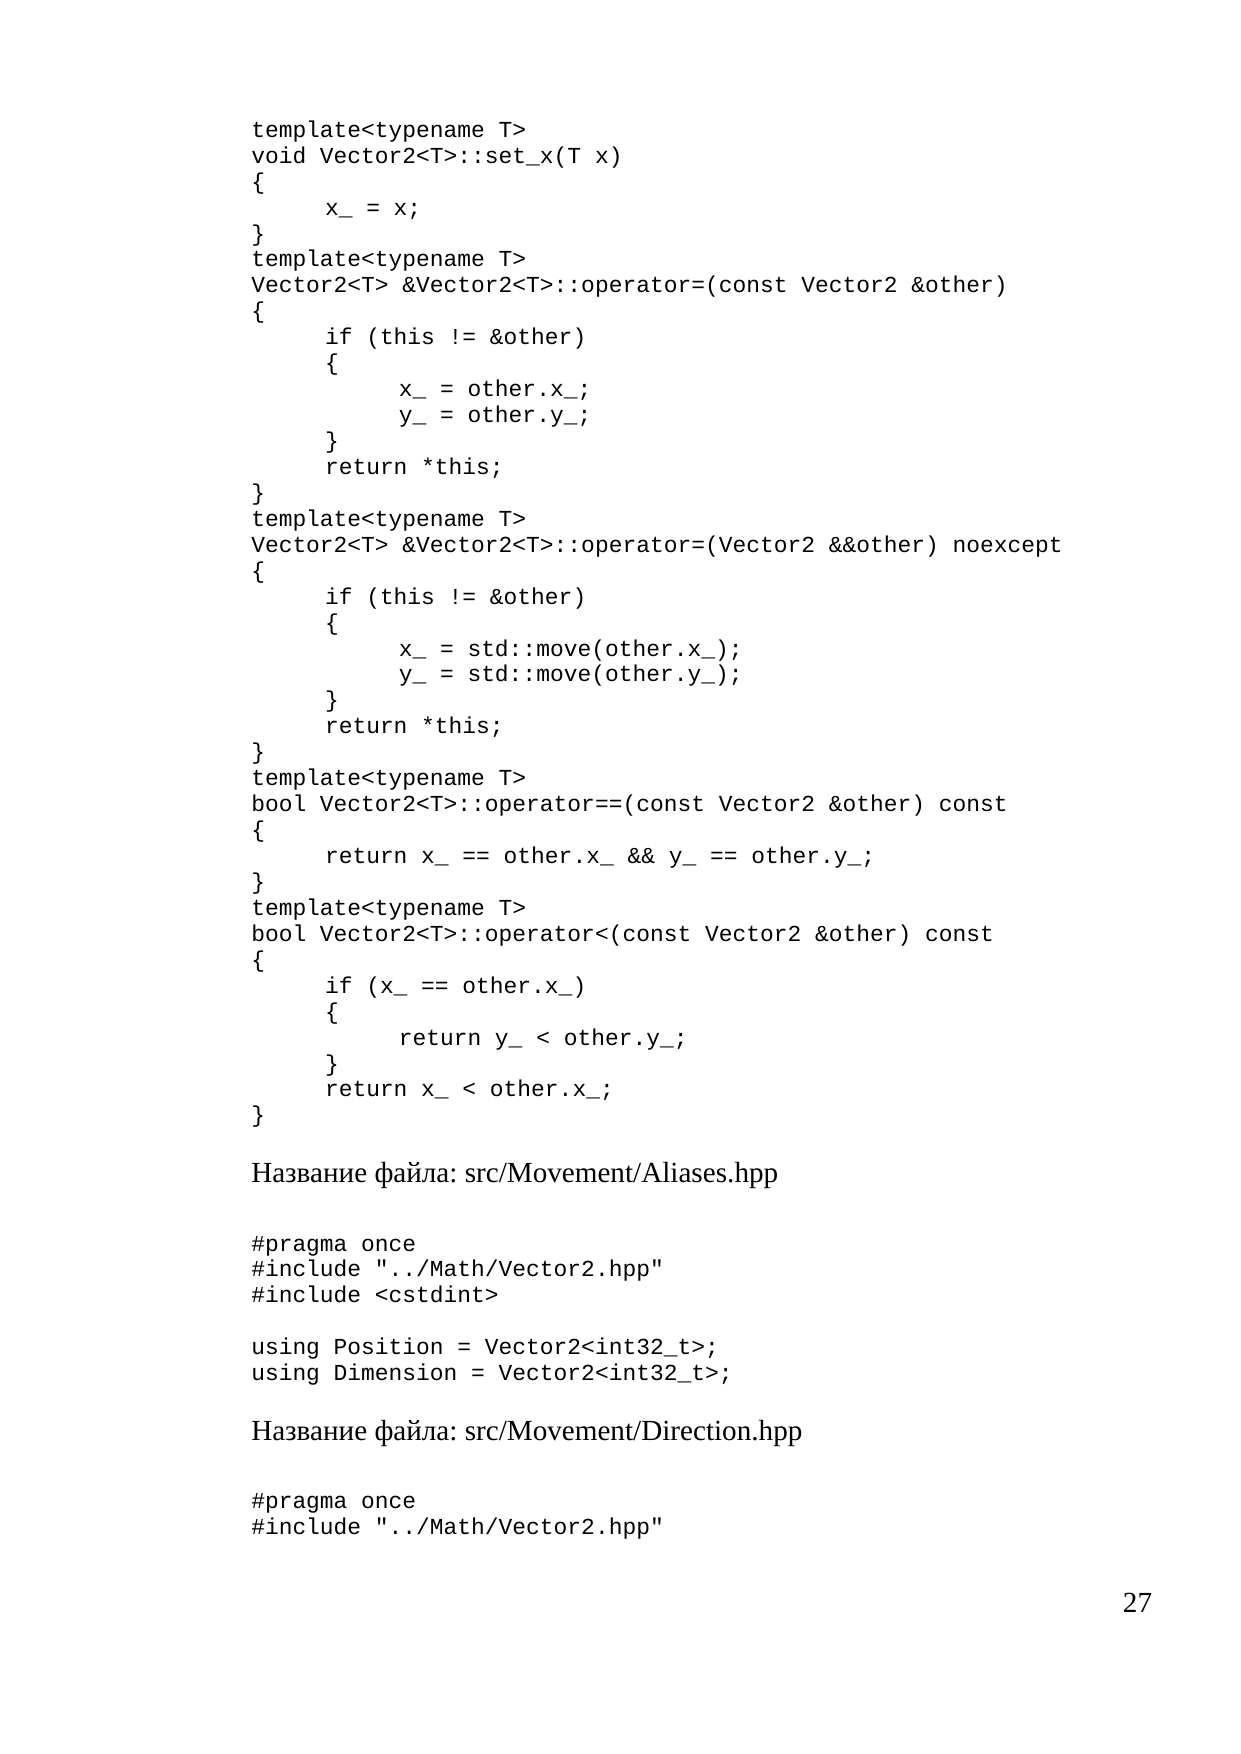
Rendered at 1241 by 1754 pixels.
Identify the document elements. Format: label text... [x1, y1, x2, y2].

text } [177, 222, 1152, 248]
text template<typename T> [177, 248, 1152, 274]
text void Vector2<T>::set_x(T x) [177, 144, 1152, 170]
text return y_ < other.y_; [177, 1026, 1152, 1052]
text Название файла: src/Movement/Aliases.hpp [177, 1156, 1152, 1189]
text } [177, 1052, 1152, 1078]
text #include "../Math/Vector2.hpp" [177, 1258, 1152, 1284]
text return x_ < other.x_; [177, 1078, 1152, 1104]
text if (this != &other) [177, 585, 1152, 611]
text return x_ == other.x_ && y_ == other.y_; [177, 844, 1152, 870]
text } [177, 429, 1152, 455]
text using Position = Vector2<int32_t>; [177, 1336, 1152, 1362]
text { [177, 1000, 1152, 1026]
text Vector2<T> &Vector2<T>::operator=(const Vector2 &other) [177, 274, 1152, 300]
text if (x_ == other.x_) [177, 974, 1152, 1000]
text if (this != &other) [177, 326, 1152, 352]
text y_ = std::move(other.y_); [177, 663, 1152, 689]
text #pragma once [177, 1490, 1152, 1516]
text { [177, 559, 1152, 585]
text } [177, 481, 1152, 507]
text using Dimension = Vector2<int32_t>; [177, 1362, 1152, 1387]
text } [177, 1104, 1152, 1130]
text Название файла: src/Movement/Direction.hpp [177, 1413, 1152, 1447]
text } [177, 689, 1152, 715]
text { [177, 170, 1152, 196]
text } [177, 741, 1152, 767]
text return *this; [177, 455, 1152, 481]
text y_ = other.y_; [177, 403, 1152, 429]
text } [177, 870, 1152, 896]
text #pragma once [177, 1232, 1152, 1258]
text template<typename T> [177, 767, 1152, 792]
text Vector2<T> &Vector2<T>::operator=(Vector2 &&other) noexcept [177, 533, 1152, 559]
text { [177, 818, 1152, 844]
text { [177, 352, 1152, 377]
text bool Vector2<T>::operator<(const Vector2 &other) const [177, 922, 1152, 948]
text { [177, 611, 1152, 637]
text { [177, 300, 1152, 326]
text { [177, 948, 1152, 974]
text #include <cstdint> [177, 1284, 1152, 1310]
text template<typename T> [177, 896, 1152, 922]
text x_ = x; [177, 196, 1152, 222]
text x_ = other.x_; [177, 377, 1152, 403]
text #include "../Math/Vector2.hpp" [177, 1516, 1152, 1542]
text template<typename T> [177, 118, 1152, 144]
text template<typename T> [177, 507, 1152, 533]
text return *this; [177, 715, 1152, 741]
text bool Vector2<T>::operator==(const Vector2 &other) const [177, 792, 1152, 818]
text x_ = std::move(other.x_); [177, 637, 1152, 663]
